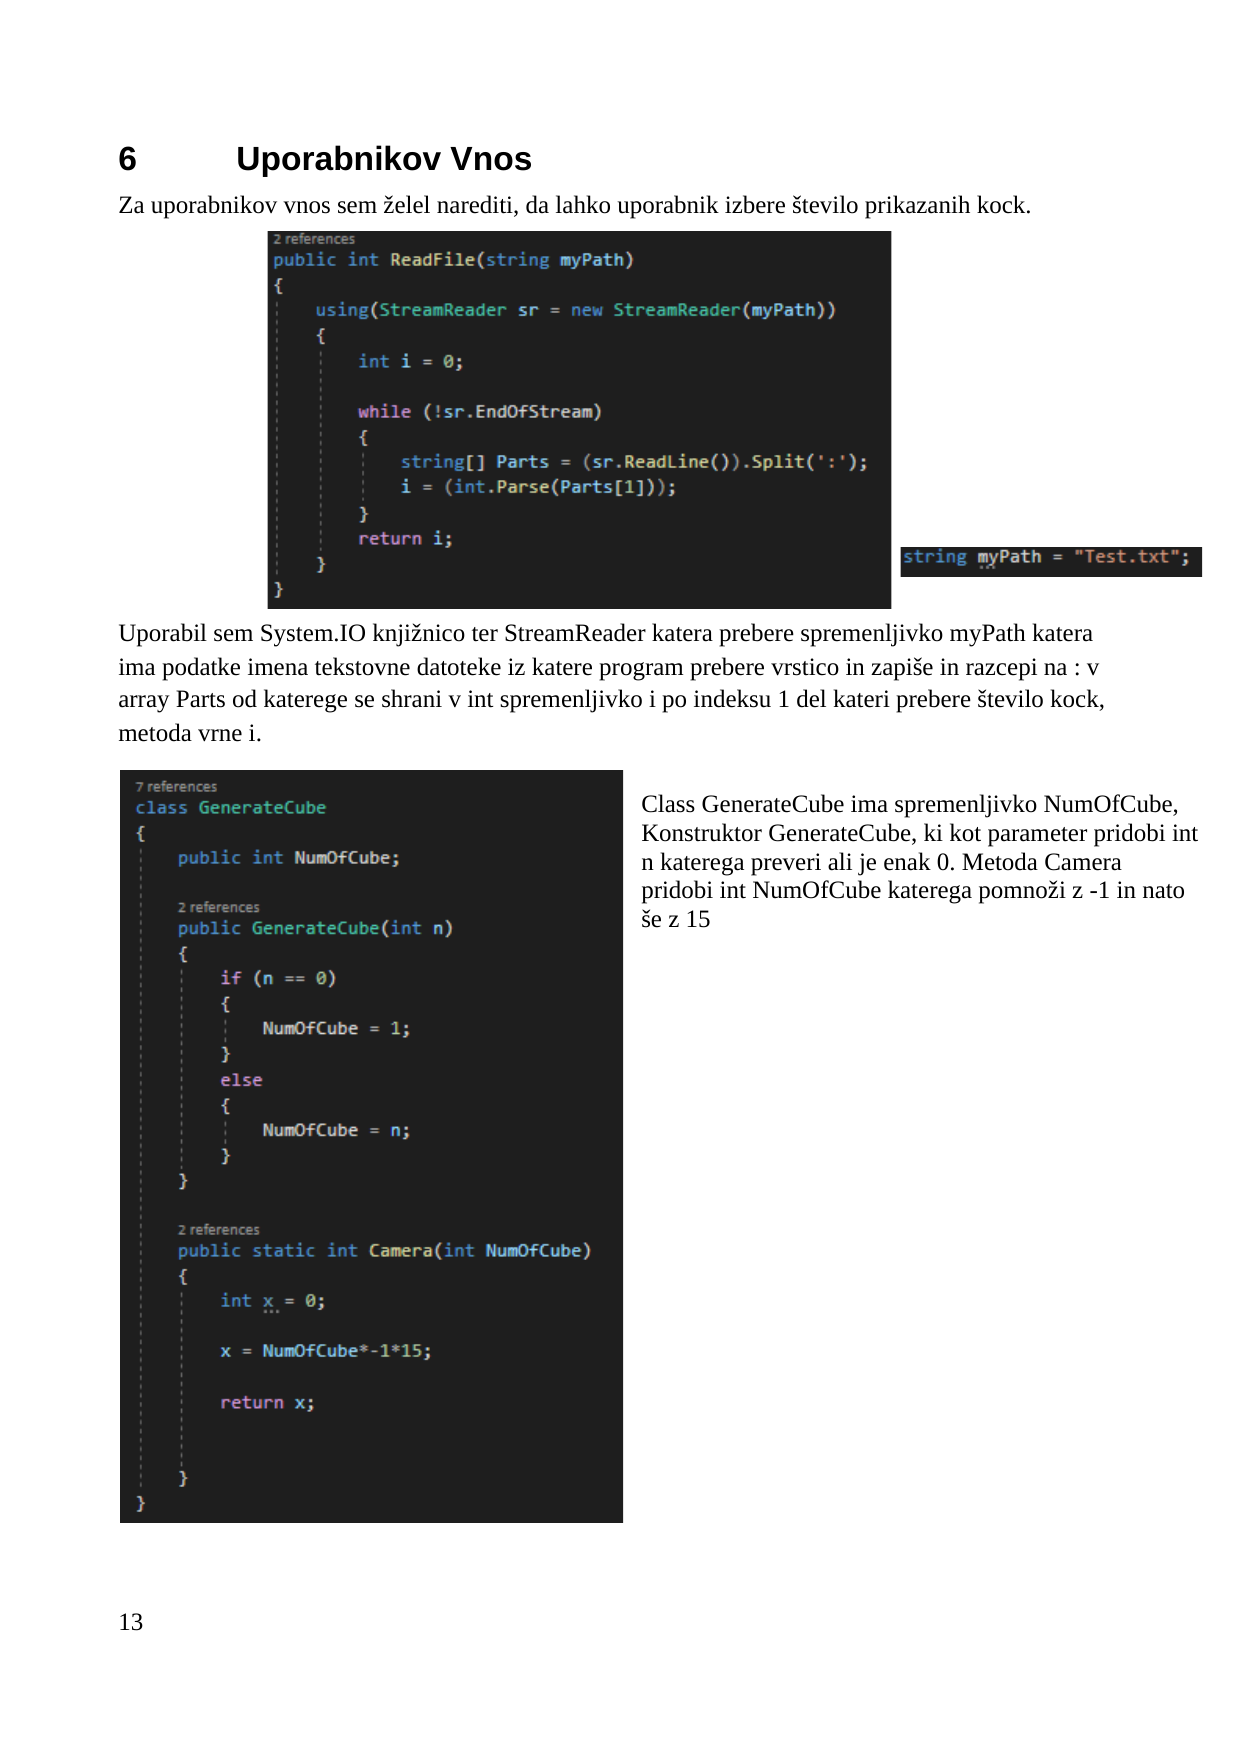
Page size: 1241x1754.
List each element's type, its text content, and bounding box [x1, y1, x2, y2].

picture [267, 231, 892, 609]
subtitle Uporabnikov Vnos [118, 139, 1122, 178]
text Za uporabnikov vnos sem želel narediti, da lahko uporabnik izbere število prikazanih kock. [118, 190, 1122, 219]
text Uporabil sem System.IO knjižnico ter StreamReader katera prebere spremenljivko myPath katera ima podatke imena tekstovne datoteke iz katere program prebere vrstico in zapiše in razcepi na : v array Parts od katerege se shrani v int spremenljivko i po indeksu 1 del kateri prebere število kock, metoda vrne i. [118, 618, 1122, 746]
picture [120, 770, 624, 1523]
picture [900, 547, 1203, 577]
